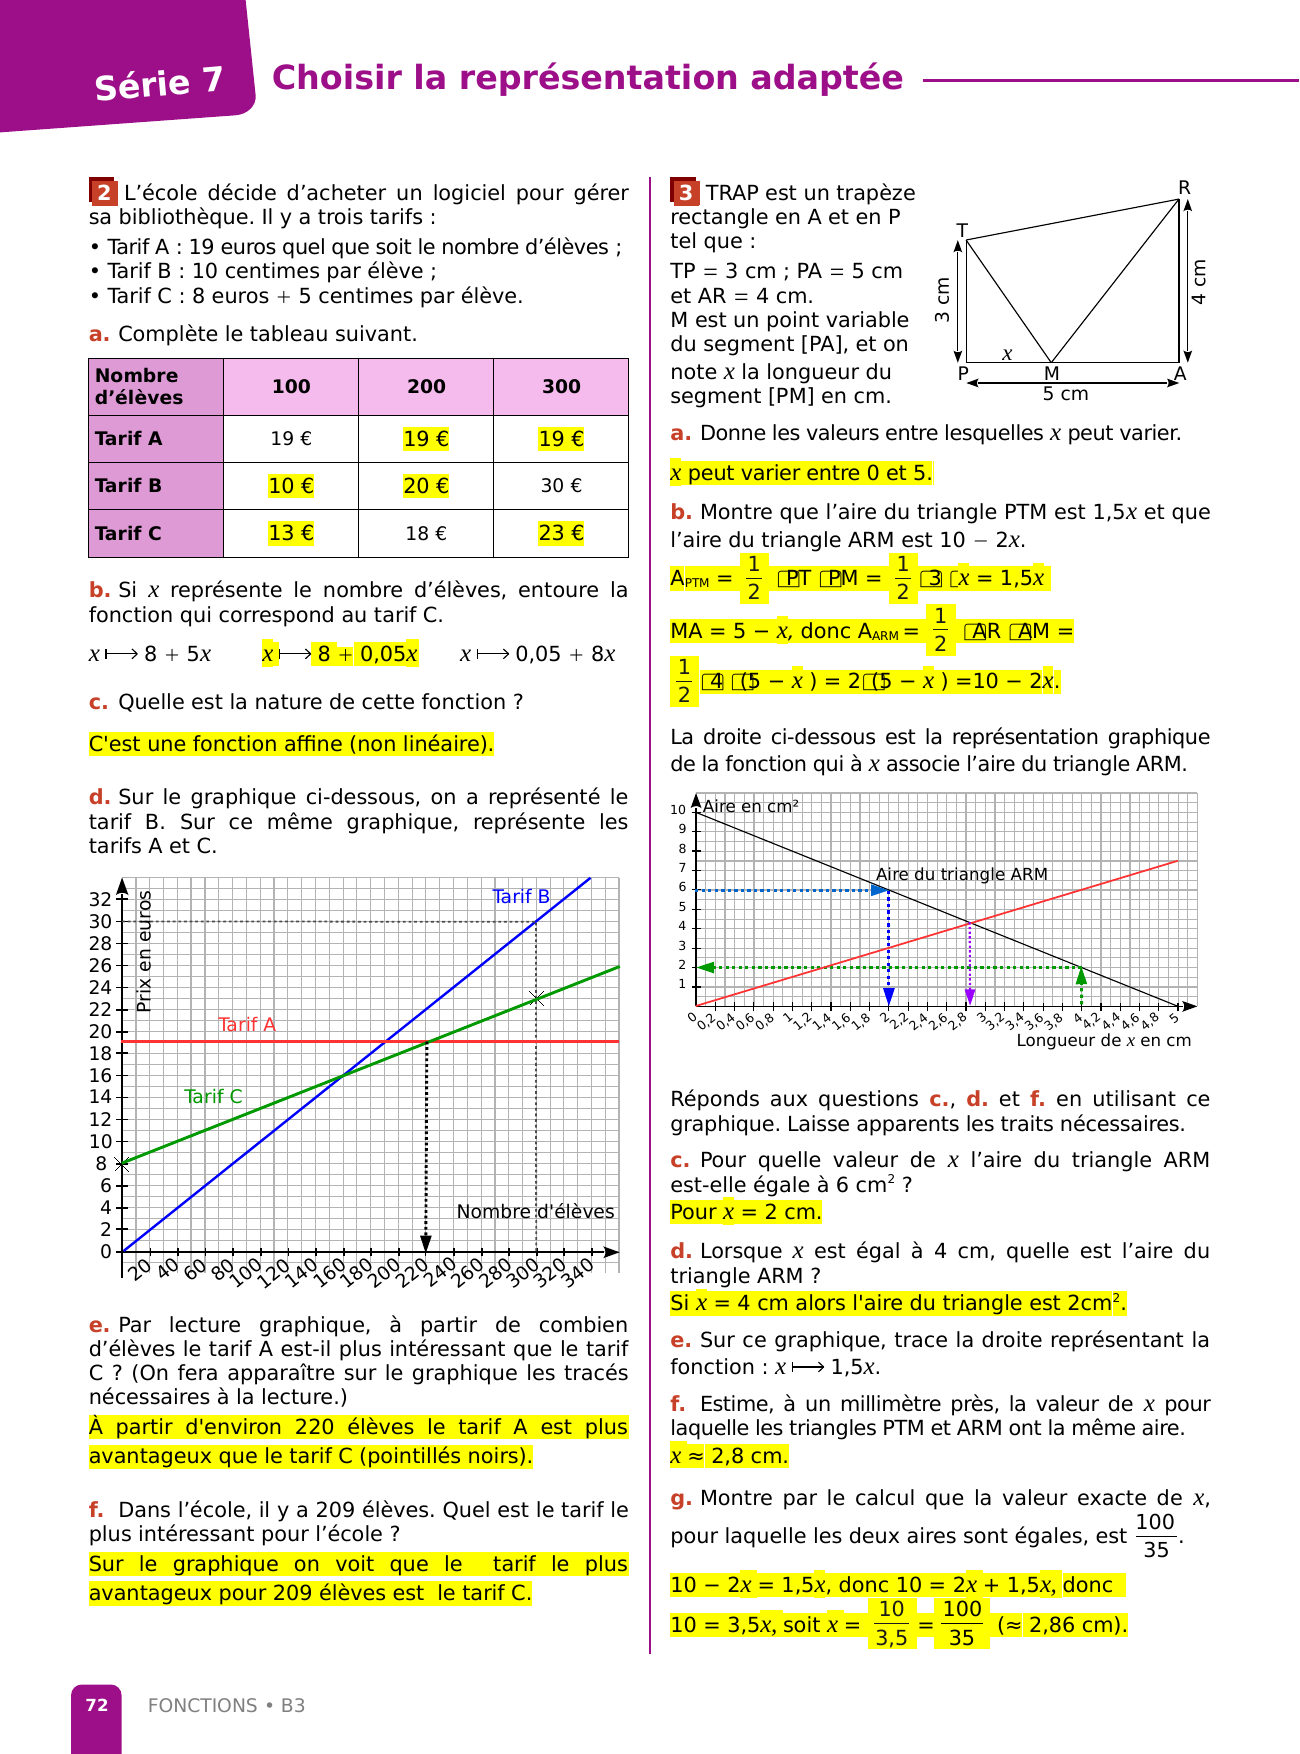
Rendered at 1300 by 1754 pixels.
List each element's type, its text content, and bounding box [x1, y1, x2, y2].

text Réponds aux questions c., d. et f. en utilisant ce graphique. Laisse apparents les traits nécessaires. [670, 1088, 1211, 1136]
table_cell Tarif A [89, 416, 223, 462]
list Si x = 4 cm alors l'aire du triangle est 2cm2. [670, 1288, 1211, 1316]
list Montre par le calcul que la valeur exacte de x, pour laquelle les deux aires sont égales, est . [670, 1483, 1211, 1562]
list 10 − 2x = 1,5x, donc 10 = 2x + 1,5x, donc [670, 1562, 1211, 1598]
list Pour quelle valeur de x l’aire du triangle ARM est-elle égale à 6 cm2 ? [670, 1145, 1211, 1197]
table_cell 18 € [359, 510, 493, 557]
list Quelle est la nature de cette fonction ? [88, 690, 629, 715]
list APTM =  PT  PM =  3  x = 1,5x [918, 553, 1211, 604]
list Sur ce graphique, trace la droite représentant la fonction : x 1,5x. [670, 1328, 1211, 1380]
list Pour x = 2 cm. [670, 1197, 1211, 1225]
list x ≈ 2,8 cm. [670, 1441, 1211, 1468]
text • Tarif B : 10 centimes par élève ; [88, 260, 629, 284]
table_cell Tarif C [89, 510, 223, 557]
list Par lecture graphique, à partir de combien d’élèves le tarif A est-il plus intéressant que le tarif C ? (On fera apparaître sur le graphique les tracés nécessaires à la lecture.) [88, 1313, 629, 1410]
list  AR  AM = [956, 604, 1211, 656]
text À partir d'environ 220 élèves le tarif A est plus avantageux que le tarif C (pointillés noirs). [88, 1434, 629, 1469]
text • Tarif C : 8 euros  5 centimes par élève. [88, 284, 629, 308]
list x peut varier entre 0 et 5. [670, 445, 1211, 486]
list APTM =  PT  PM =  3  x = 1,5x [769, 553, 889, 566]
text • Tarif A : 19 euros quel que soit le nombre d’élèves ; [88, 235, 629, 260]
subtitle L’école décide d’acheter un logiciel pour gérer sa bibliothèque. Il y a trois tarifs : [88, 177, 629, 229]
text M est un point variable du segment [PA], et on note x la longueur du segment [PM] en cm. [670, 308, 928, 409]
list 10 = 3,5x, soit x = = (≈ 2,86 cm). [670, 1598, 868, 1649]
text x 0,05  8x [460, 639, 629, 667]
list TP = 3 cm ; PA = 5 cm et AR = 4 cm. [670, 260, 928, 308]
list Si x représente le nombre d’élèves, entoure la fonction qui correspond au tarif C. [88, 575, 629, 627]
text La droite ci-dessous est la représentation graphique de la fonction qui à x associe l’aire du triangle ARM. [670, 725, 1211, 777]
table_cell 10 € [224, 463, 358, 509]
table_cell 19 € [494, 416, 628, 462]
table_cell 23 € [494, 510, 628, 557]
list Complète le tableau suivant. [88, 322, 629, 346]
list APTM =  PT  PM =  3  x = 1,5x [769, 591, 889, 604]
list Montre que l’aire du triangle PTM est 1,5x et que l’aire du triangle ARM est 10 − 2x. [670, 497, 1211, 553]
list Donne les valeurs entre lesquelles x peut varier. [670, 418, 1211, 445]
table_header Nombre d’élèves [89, 359, 223, 415]
text À partir d'environ 220 élèves le tarif A est plus avantageux que le tarif C (pointillés noirs). [88, 1410, 629, 1433]
list C'est une fonction affine (non linéaire). [88, 715, 629, 756]
table_cell 20 € [359, 463, 493, 509]
text x 8  0,05x [262, 639, 431, 667]
table_cell 19 € [359, 416, 493, 462]
list Sur le graphique ci-dessous, on a représenté le tarif B. Sur ce même graphique, représente les tarifs A et C. [88, 786, 629, 858]
table_header 300 [494, 359, 628, 415]
subtitle TRAP est un trapèze rectangle en A et en P tel que : [670, 177, 928, 254]
table_cell Tarif B [89, 463, 223, 509]
text Sur le graphique on voit que le tarif le plus avantageux pour 209 élèves est le tarif C. [88, 1547, 629, 1606]
table_header 100 [224, 359, 358, 415]
text x 8  5x [88, 639, 233, 667]
list Lorsque x est égal à 4 cm, quelle est l’aire du triangle ARM ? [670, 1236, 1211, 1288]
list APTM =  PT  PM =  3  x = 1,5x [670, 553, 740, 604]
table_cell 19 € [224, 416, 358, 462]
table_header 200 [359, 359, 493, 415]
list Estime, à un millimètre près, la valeur de x pour laquelle les triangles PTM et ARM ont la même aire. [670, 1389, 1211, 1441]
list Dans l’école, il y a 209 élèves. Quel est le tarif le plus intéressant pour l’école ? [88, 1498, 629, 1547]
list 10 = 3,5x, soit x = = (≈ 2,86 cm). [990, 1598, 1211, 1649]
table_cell 13 € [224, 510, 358, 557]
list  4  (5 − x ) = 2 (5 − x ) =10 − 2x. [699, 656, 1211, 707]
list MA = 5 − x, donc AARM = [670, 604, 926, 656]
table_cell 30 € [494, 463, 628, 509]
